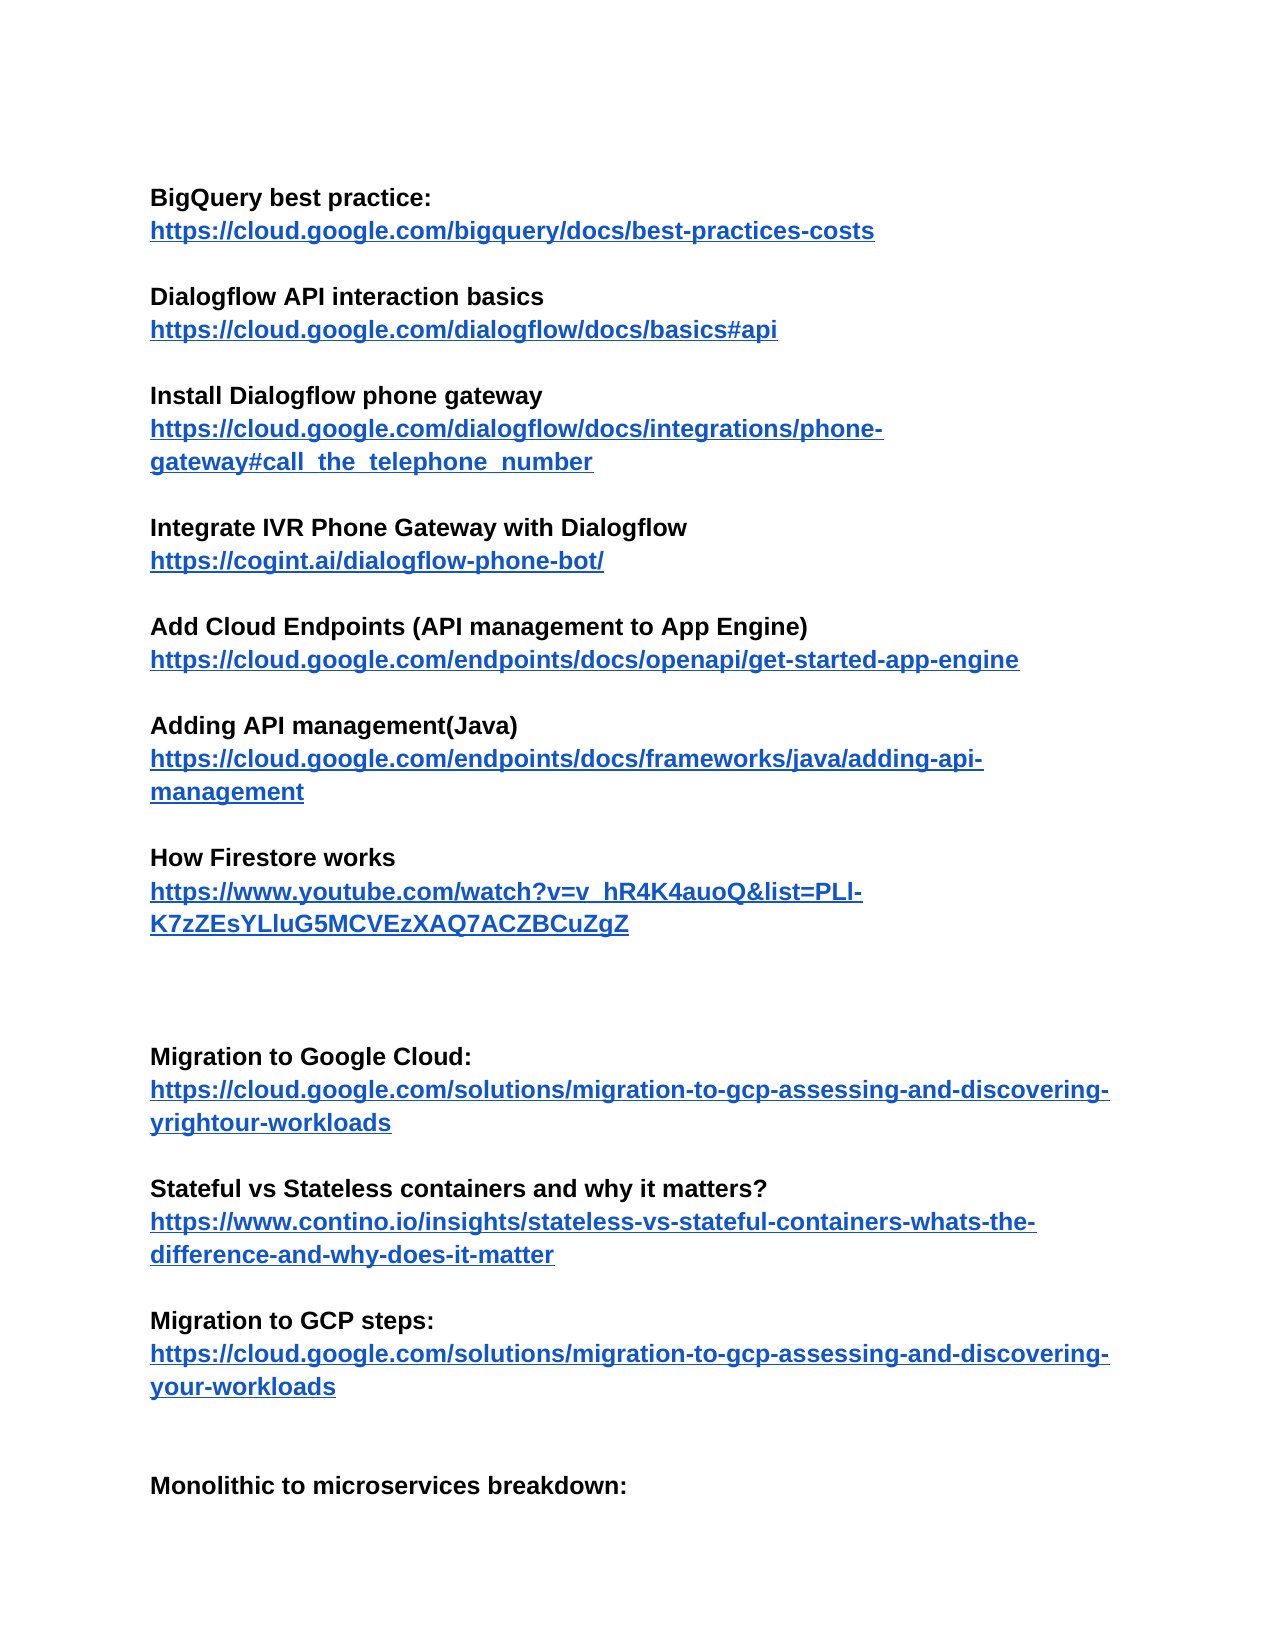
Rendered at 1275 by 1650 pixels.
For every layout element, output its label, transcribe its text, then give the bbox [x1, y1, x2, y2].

text https://www.youtube.com/watch?v=v_hR4K4auoQ&list=PLl-K7zZEsYLluG5MCVEzXAQ7ACZBCuZgZ [150, 876, 1125, 938]
text https://cloud.google.com/endpoints/docs/frameworks/java/adding-api-management [150, 744, 1125, 806]
text How Firestore works [150, 843, 1125, 872]
text Integrate IVR Phone Gateway with Dialogflow [150, 513, 1125, 542]
text Stateful vs Stateless containers and why it matters? [150, 1174, 1125, 1202]
text https://cloud.google.com/dialogflow/docs/integrations/phone-gateway#call_the_telephone_number [150, 414, 1125, 476]
text Install Dialogflow phone gateway [150, 381, 1125, 410]
text Adding API management(Java) [150, 711, 1125, 740]
text https://cloud.google.com/dialogflow/docs/basics#api [150, 315, 1125, 344]
text https://cloud.google.com/solutions/migration-to-gcp-assessing-and-discovering-yrightour-workloads [150, 1074, 1125, 1136]
text https://www.contino.io/insights/stateless-vs-stateful-containers-whats-the-difference-and-why-does-it-matter [150, 1207, 1125, 1268]
text BigQuery best practice: [150, 183, 1125, 212]
text https://cloud.google.com/endpoints/docs/openapi/get-started-app-engine [150, 645, 1125, 674]
text Add Cloud Endpoints (API management to App Engine) [150, 612, 1125, 641]
text Monolithic to microservices breakdown: [150, 1471, 1125, 1499]
text https://cogint.ai/dialogflow-phone-bot/ [150, 546, 1125, 575]
text https://cloud.google.com/bigquery/docs/best-practices-costs [150, 216, 1125, 245]
text Migration to GCP steps: https://cloud.google.com/solutions/migration-to-gcp-assessing-and-discovering-your-workloads [150, 1306, 1125, 1401]
text Dialogflow API interaction basics [150, 282, 1125, 311]
text Migration to Google Cloud: [150, 1042, 1125, 1070]
